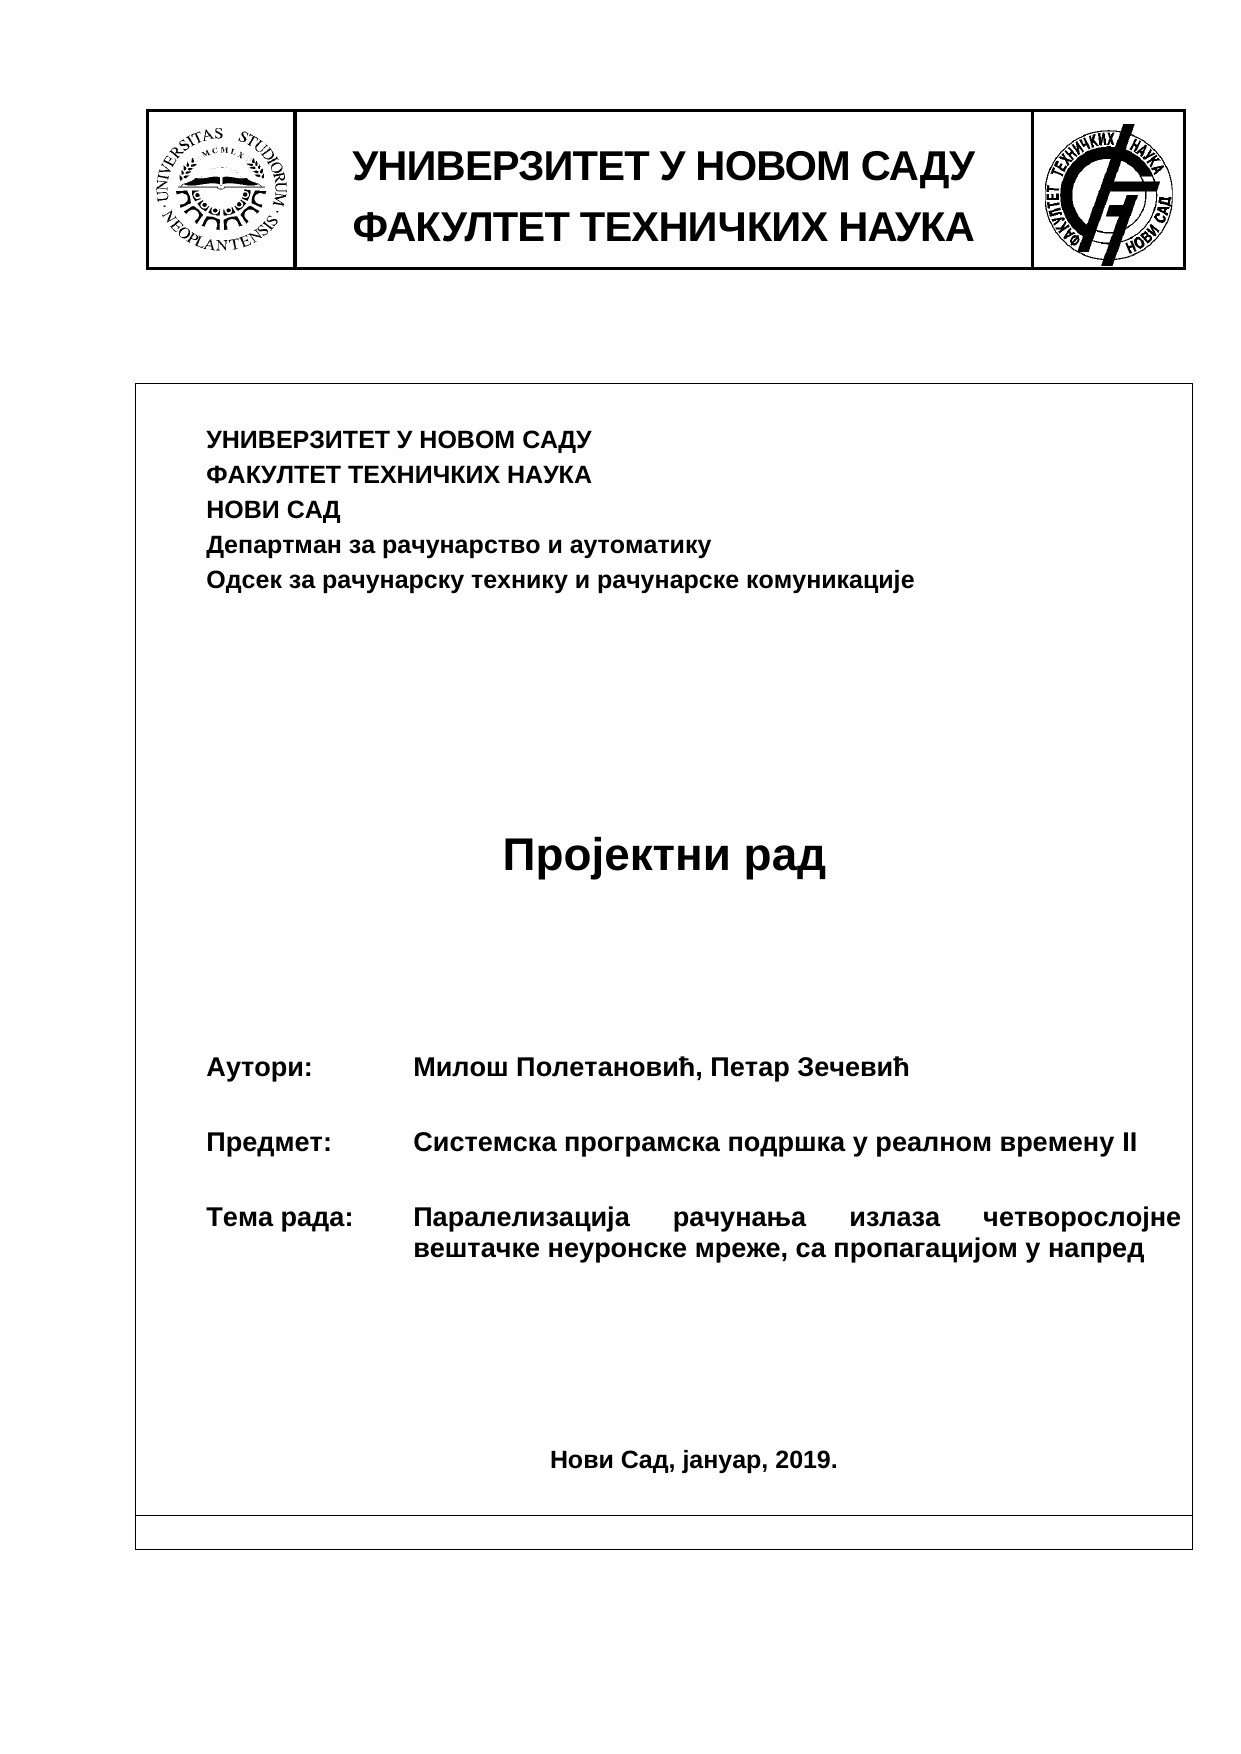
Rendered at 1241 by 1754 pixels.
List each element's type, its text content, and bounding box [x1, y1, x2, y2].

table_header УНИВЕРЗИТЕТ У НОВОМ САДУ ФАКУЛТЕТ ТЕХНИЧКИХ НАУКА НОВИ САД Департман за рачунарство и аутоматику Одсек за рачунарску технику и рачунарске комуникације Пројектни рад Аутори: Милош Полетановић, Петар Зечевић Предмет: Системска програмска подршка у реалном времену II Тема рада: Паралелизација рачунања излаза четворослојне вештачке неуронске мреже, са пропагацијом у напред Нови Сад, јануар, 2019. [136, 384, 1192, 1515]
table_cell [136, 1516, 1192, 1549]
picture [1045, 124, 1173, 266]
table_header [125, 344, 1204, 1550]
